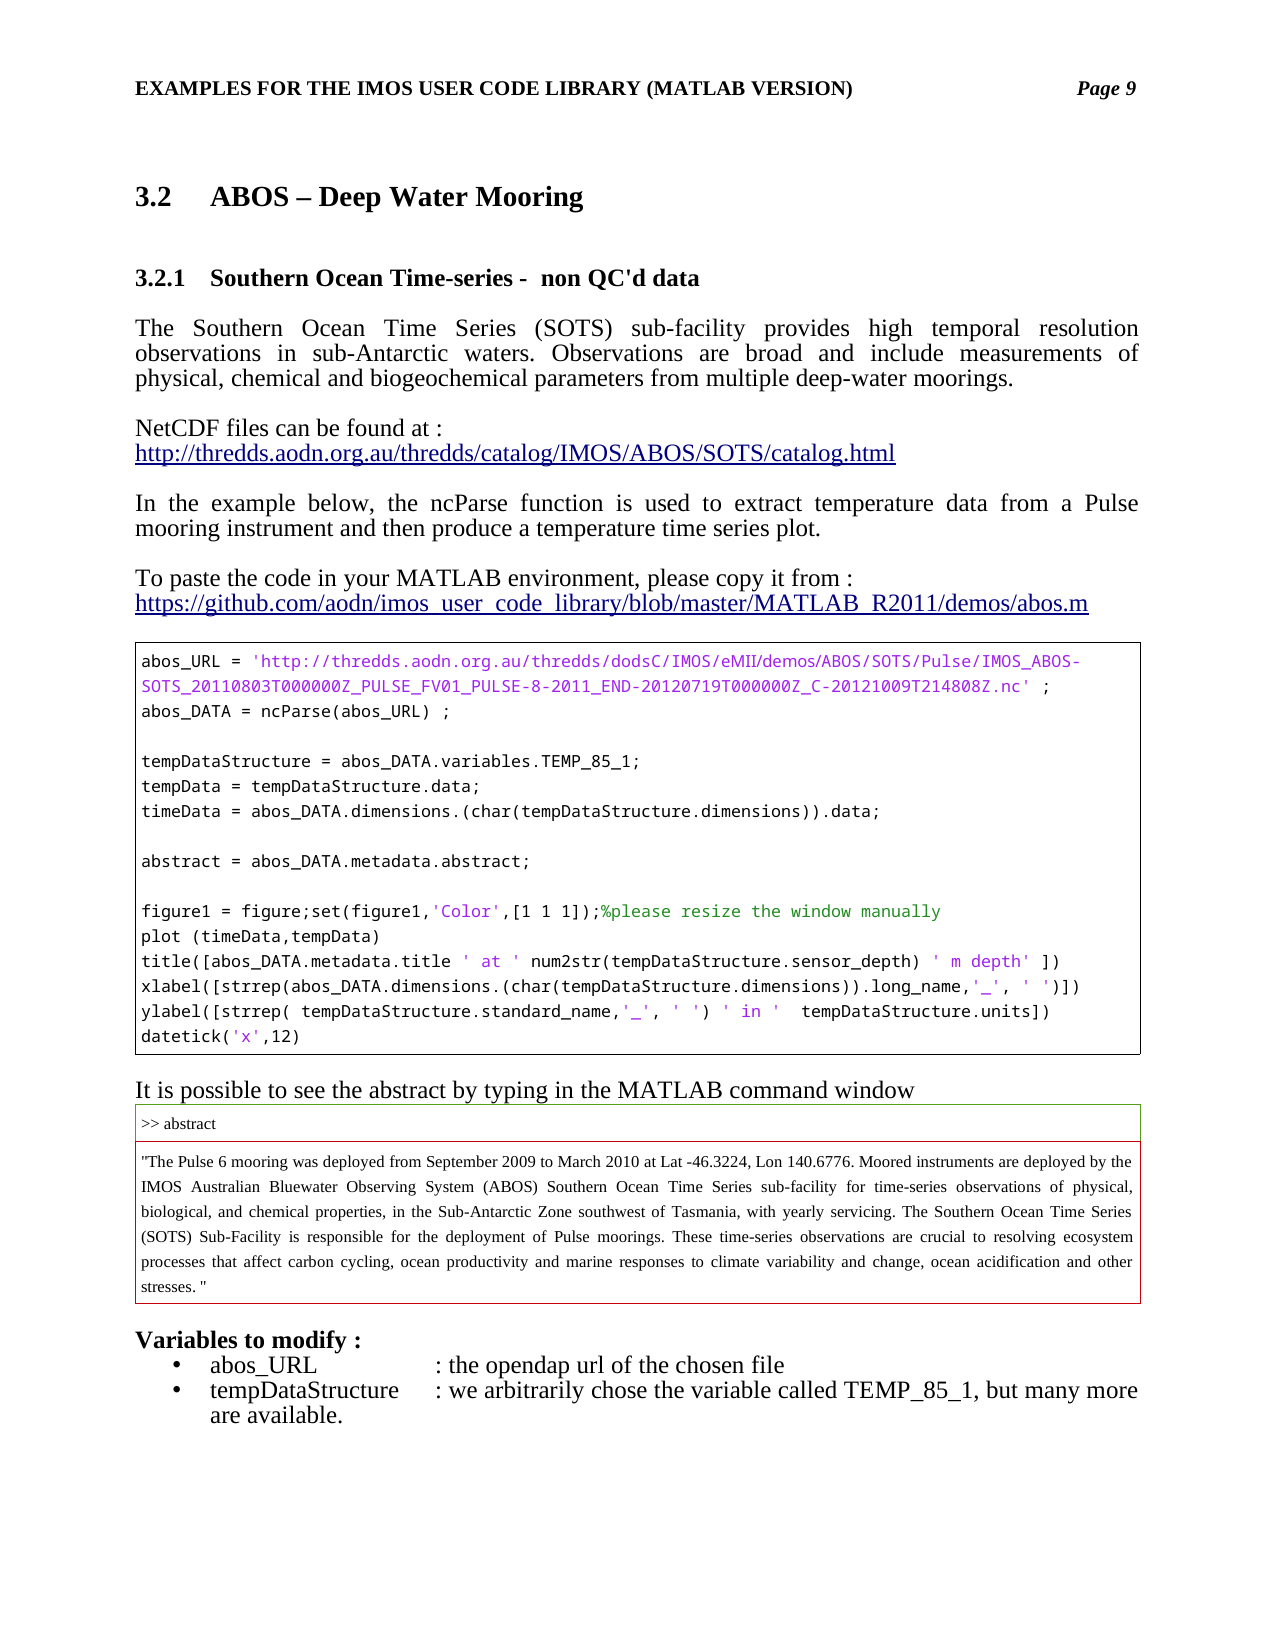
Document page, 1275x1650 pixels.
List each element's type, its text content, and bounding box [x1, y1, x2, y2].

text NetCDF files can be found at : [135, 417, 1140, 442]
table_header abos_URL = 'http://thredds.aodn.org.au/thredds/dodsC/IMOS/eMII/demos/ABOS/SOTS/Pulse/IMOS_ABOS-SOTS_20110803T000000Z_PULSE_FV01_PULSE-8-2011_END-20120719T000000Z_C-20121009T214808Z.nc' ; abos_DATA = ncParse(abos_URL) ; tempDataStructure = abos_DATA.variables.TEMP_85_1; tempData = tempDataStructure.data; timeData = abos_DATA.dimensions.(char(tempDataStructure.dimensions)).data; abstract = abos_DATA.metadata.abstract; figure1 = figure;set(figure1,'Color',[1 1 1]);%please resize the window manually plot (timeData,tempData) title([abos_DATA.metadata.title ' at ' num2str(tempDataStructure.sensor_depth) ' m depth' ]) xlabel([strrep(abos_DATA.dimensions.(char(tempDataStructure.dimensions)).long_name,'_', ' ')]) ylabel([strrep( tempDataStructure.standard_name,'_', ' ') ' in ' tempDataStructure.units]) datetick('x',12) [136, 643, 1140, 1053]
list tempDataStructure : we arbitrarily chose the variable called TEMP_85_1, but many more are available. [172, 1378, 1140, 1428]
table_header >> abstract [136, 1105, 1140, 1141]
text http://thredds.aodn.org.au/thredds/catalog/IMOS/ABOS/SOTS/catalog.html [135, 442, 1140, 467]
text In the example below, the ncParse function is used to extract temperature data from a Pulse mooring instrument and then produce a temperature time series plot. [135, 492, 1140, 542]
text To paste the code in your MATLAB environment, please copy it from : [135, 567, 1140, 592]
text The Southern Ocean Time Series (SOTS) sub-facility provides high temporal resolution observations in sub-Antarctic waters. Observations are broad and include measurements of physical, chemical and biogeochemical parameters from multiple deep-water moorings. [135, 317, 1140, 392]
text https://github.com/aodn/imos_user_code_library/blob/master/MATLAB_R2011/demos/abos.m [135, 592, 1140, 617]
subtitle ABOS – Deep Water Mooring [135, 179, 1140, 213]
table_header "The Pulse 6 mooring was deployed from September 2009 to March 2010 at Lat -46.3224, Lon 140.6776. Moored instruments are deployed by the IMOS Australian Bluewater Observing System (ABOS) Southern Ocean Time Series sub-facility for time-series observations of physical, biological, and chemical properties, in the Sub-Antarctic Zone southwest of Tasmania, with yearly servicing. The Southern Ocean Time Series (SOTS) Sub-Facility is responsible for the deployment of Pulse moorings. These time-series observations are crucial to resolving ecosystem processes that affect carbon cycling, ocean productivity and marine responses to climate variability and change, ocean acidification and other stresses. " [136, 1142, 1140, 1303]
text It is possible to see the abstract by typing in the MATLAB command window [135, 1078, 1140, 1103]
list abos_URL : the opendap url of the chosen file [172, 1353, 1140, 1378]
subtitle Southern Ocean Time-series - non QC'd data [135, 267, 1140, 292]
text Variables to modify : [135, 1328, 1140, 1353]
